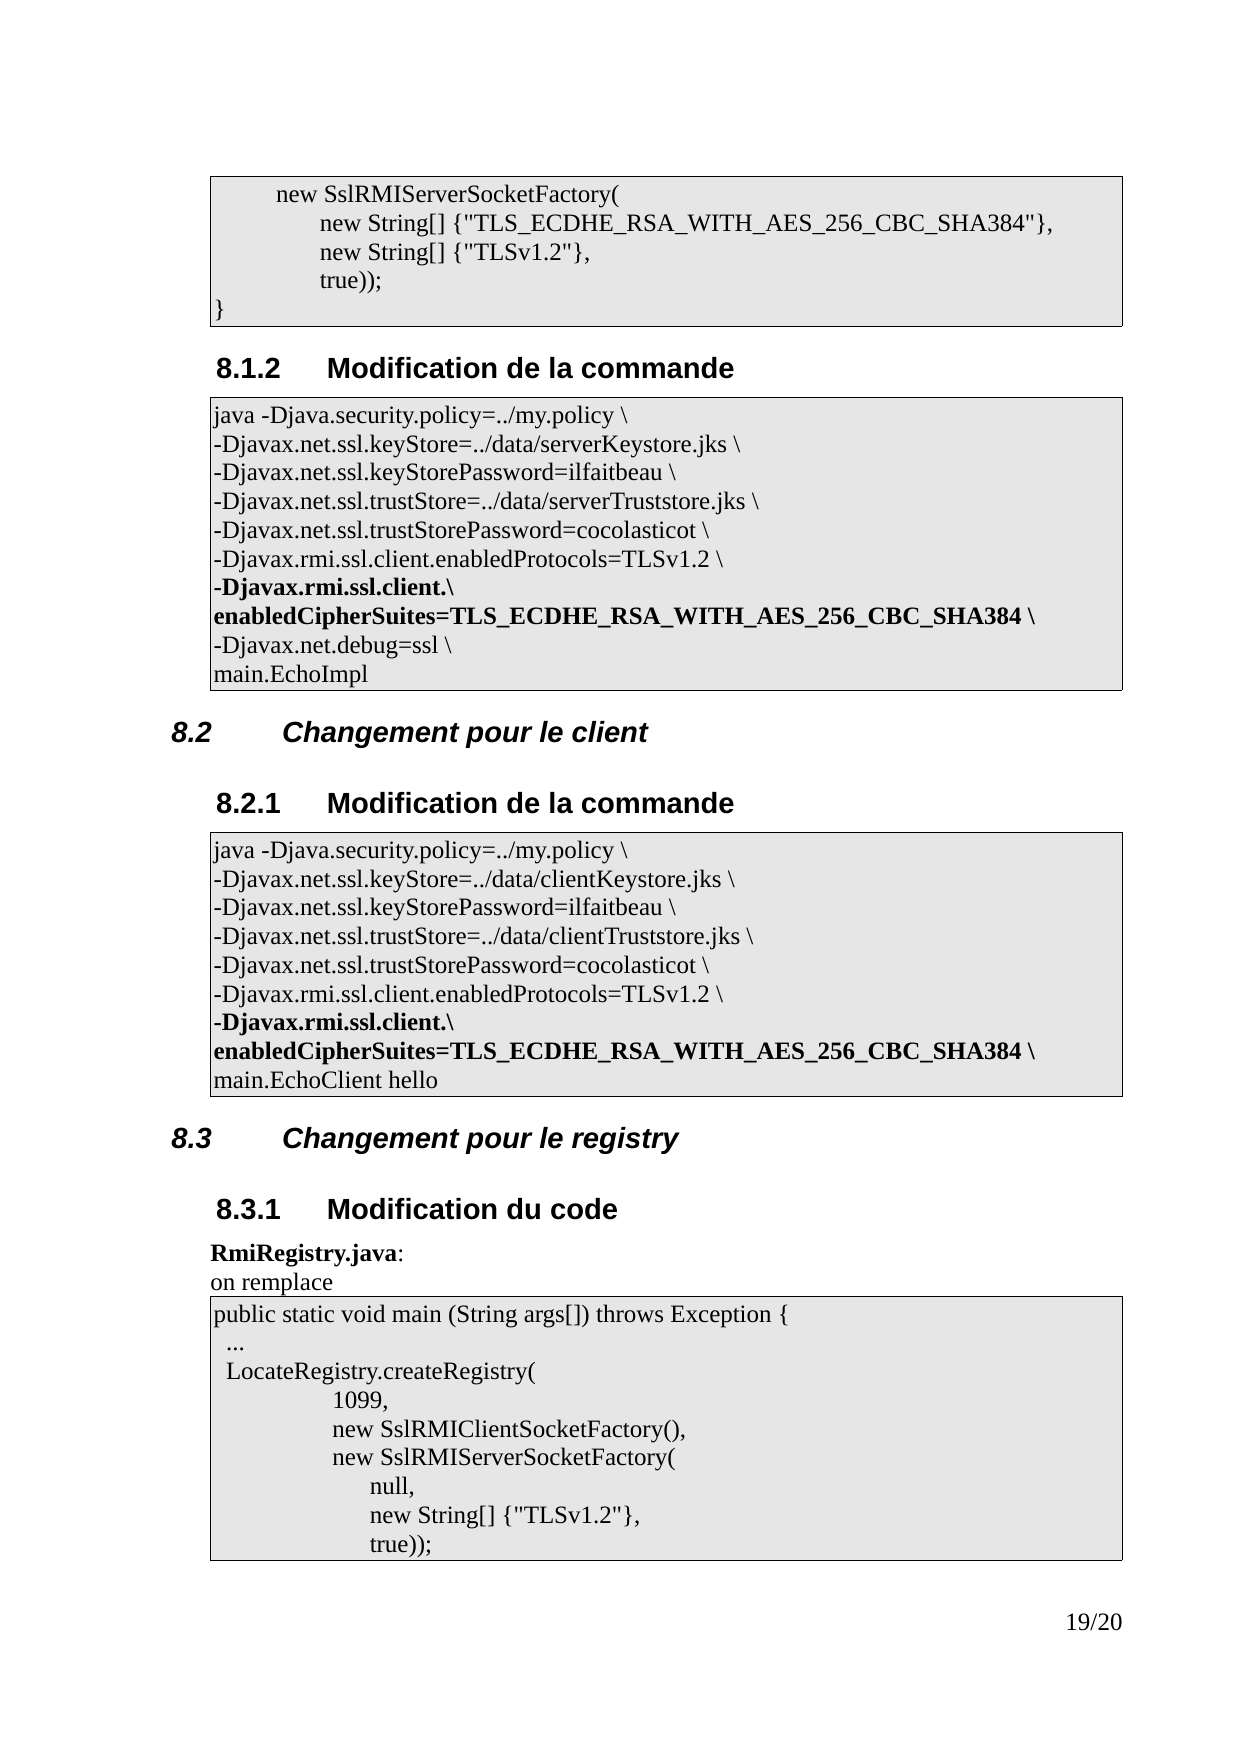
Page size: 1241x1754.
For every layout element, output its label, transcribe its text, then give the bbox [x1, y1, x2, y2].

text main.EchoImpl [211, 656, 1122, 690]
text null, [211, 1468, 1122, 1497]
text 1099, [211, 1382, 1122, 1411]
text ... [211, 1324, 1122, 1353]
text -Djavax.rmi.ssl.client.enabledProtocols=TLSv1.2 \ [211, 541, 1122, 569]
subtitle Modification de la commande [208, 351, 1122, 384]
text LocateRegistry.createRegistry( [211, 1353, 1122, 1382]
text -Djavax.rmi.ssl.client.\ [211, 1004, 1122, 1033]
text -Djavax.net.ssl.trustStore=../data/clientTruststore.jks \ [211, 918, 1122, 947]
subtitle Modification de la commande [208, 786, 1122, 819]
text new String[] {"TLS_ECDHE_RSA_WITH_AES_256_CBC_SHA384"}, [211, 205, 1122, 234]
text -Djavax.net.ssl.trustStorePassword=cocolasticot \ [211, 947, 1122, 976]
text -Djavax.net.ssl.keyStore=../data/serverKeystore.jks \ [211, 426, 1122, 454]
text enabledCipherSuites=TLS_ECDHE_RSA_WITH_AES_256_CBC_SHA384 \ [211, 1033, 1122, 1062]
text -Djavax.net.ssl.trustStore=../data/serverTruststore.jks \ [211, 483, 1122, 512]
text -Djavax.rmi.ssl.client.enabledProtocols=TLSv1.2 \ [211, 976, 1122, 1004]
text true)); [211, 263, 1122, 291]
text main.EchoClient hello [211, 1062, 1122, 1096]
text -Djavax.rmi.ssl.client.\ [211, 569, 1122, 598]
text RmiRegistry.java: [210, 1238, 1122, 1267]
text -Djavax.net.debug=ssl \ [211, 627, 1122, 656]
text } [211, 291, 1122, 326]
text on remplace [210, 1267, 1122, 1296]
text public static void main (String args[]) throws Exception { [211, 1297, 1122, 1324]
text new SslRMIClientSocketFactory(), [211, 1411, 1122, 1439]
subtitle Changement pour le registry [163, 1121, 1122, 1155]
text true)); [211, 1526, 1122, 1560]
subtitle Changement pour le client [163, 715, 1122, 749]
subtitle Modification du code [208, 1192, 1122, 1226]
text new SslRMIServerSocketFactory( [211, 1439, 1122, 1468]
text enabledCipherSuites=TLS_ECDHE_RSA_WITH_AES_256_CBC_SHA384 \ [211, 598, 1122, 627]
text new String[] {"TLSv1.2"}, [211, 1497, 1122, 1526]
text java -Djava.security.policy=../my.policy \ [211, 398, 1122, 426]
text -Djavax.net.ssl.keyStore=../data/clientKeystore.jks \ [211, 861, 1122, 889]
text java -Djava.security.policy=../my.policy \ [211, 833, 1122, 861]
text -Djavax.net.ssl.keyStorePassword=ilfaitbeau \ [211, 454, 1122, 483]
text -Djavax.net.ssl.trustStorePassword=cocolasticot \ [211, 512, 1122, 541]
text -Djavax.net.ssl.keyStorePassword=ilfaitbeau \ [211, 889, 1122, 918]
text new SslRMIServerSocketFactory( [211, 177, 1122, 205]
text new String[] {"TLSv1.2"}, [211, 234, 1122, 263]
